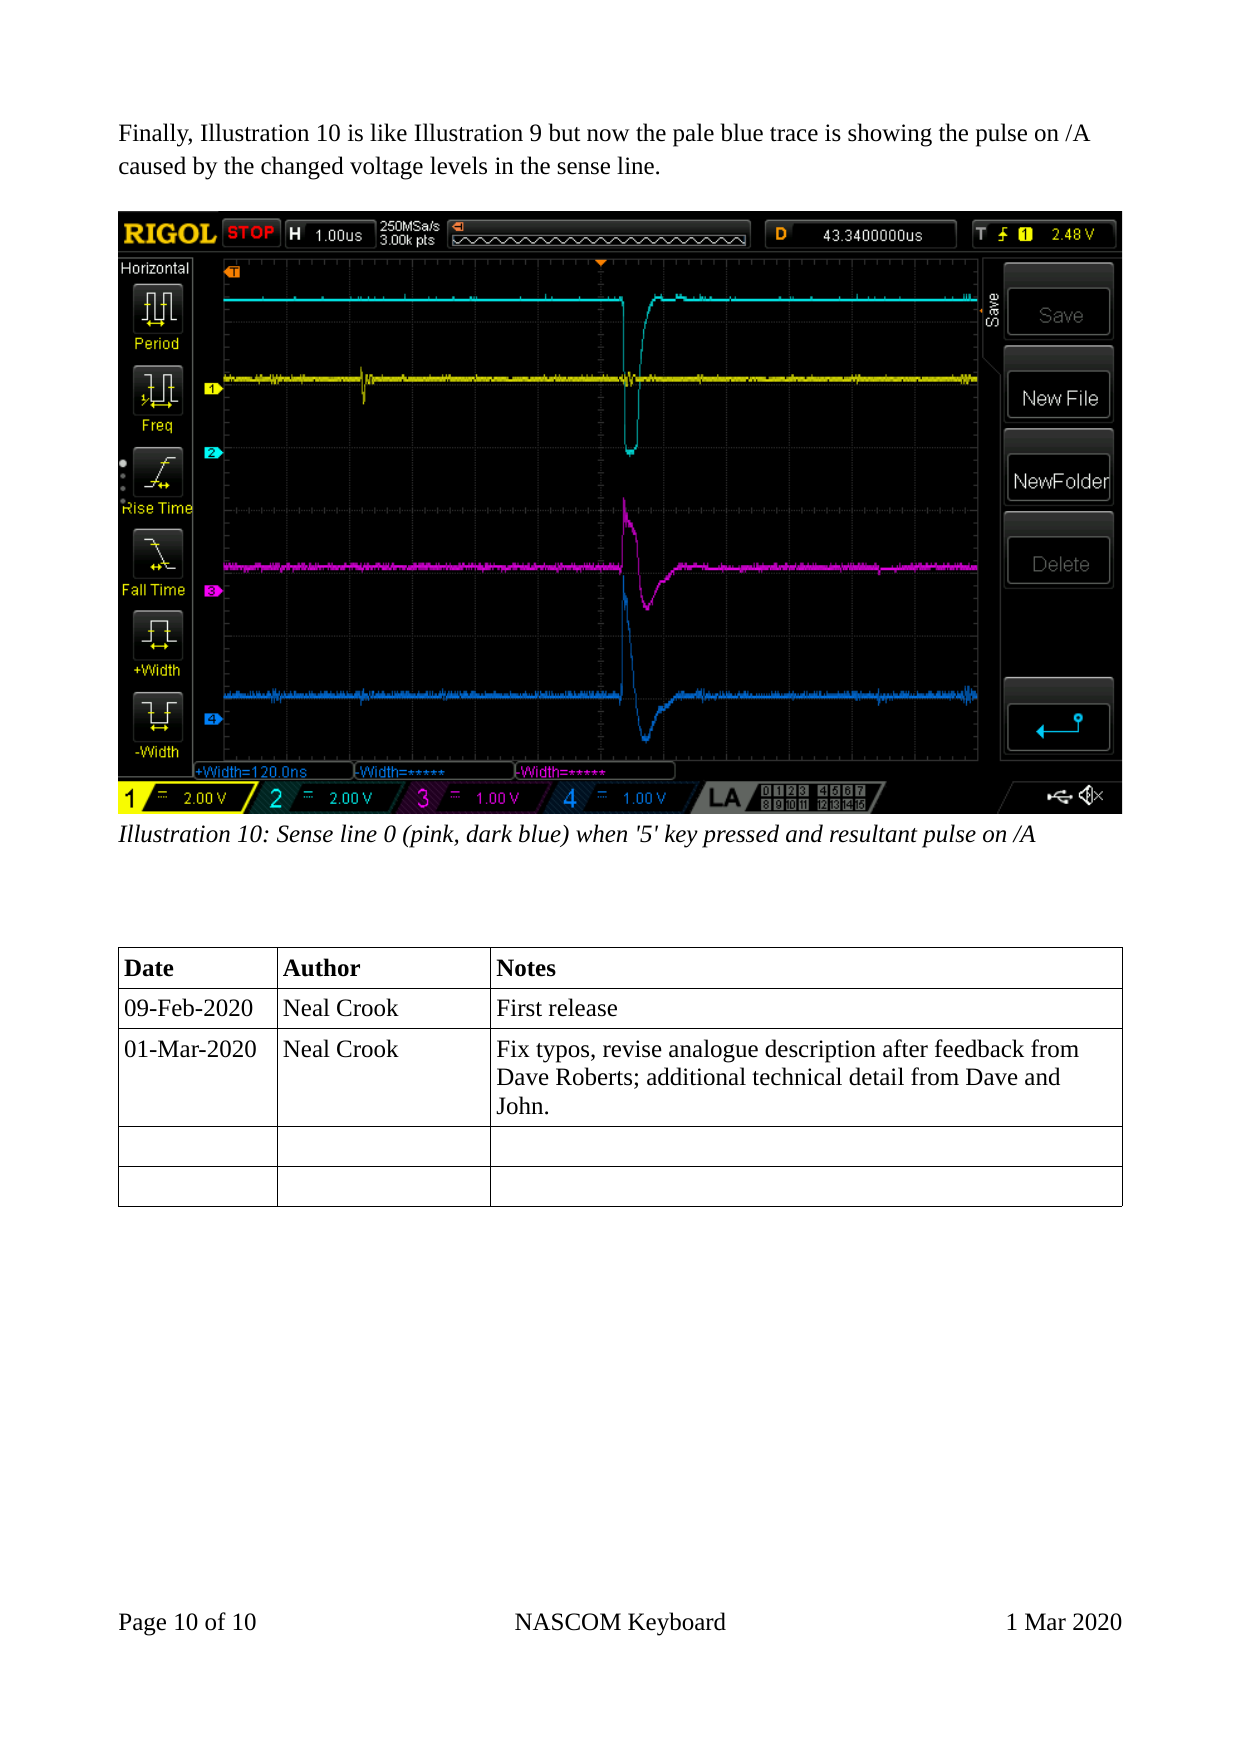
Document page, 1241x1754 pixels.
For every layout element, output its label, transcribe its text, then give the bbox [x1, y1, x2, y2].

table_cell First release [491, 989, 1122, 1028]
table_cell 09-Feb-2020 [119, 989, 277, 1028]
table_cell [491, 1167, 1122, 1206]
table_cell [119, 1167, 277, 1206]
table_cell [278, 1167, 490, 1206]
table_cell [278, 1127, 490, 1166]
table_header Date [119, 948, 277, 987]
table_cell [119, 1127, 277, 1166]
text Illustration 10: Sense line 0 (pink, dark blue) when '5' key pressed and resultant pulse on /A [118, 814, 1122, 848]
picture [118, 211, 1123, 814]
table_header Notes [491, 948, 1122, 987]
text Finally, Illustration 10 is like Illustration 9 but now the pale blue trace is showing the pulse on /A caused by the changed voltage levels in the sense line. [118, 118, 1122, 180]
table_cell Neal Crook [278, 989, 490, 1028]
table_cell [491, 1127, 1122, 1166]
table_cell 01-Mar-2020 [119, 1029, 277, 1126]
table_cell Neal Crook [278, 1029, 490, 1126]
table_header Author [278, 948, 490, 987]
table_cell Fix typos, revise analogue description after feedback from Dave Roberts; additional technical detail from Dave and John. [491, 1029, 1122, 1126]
